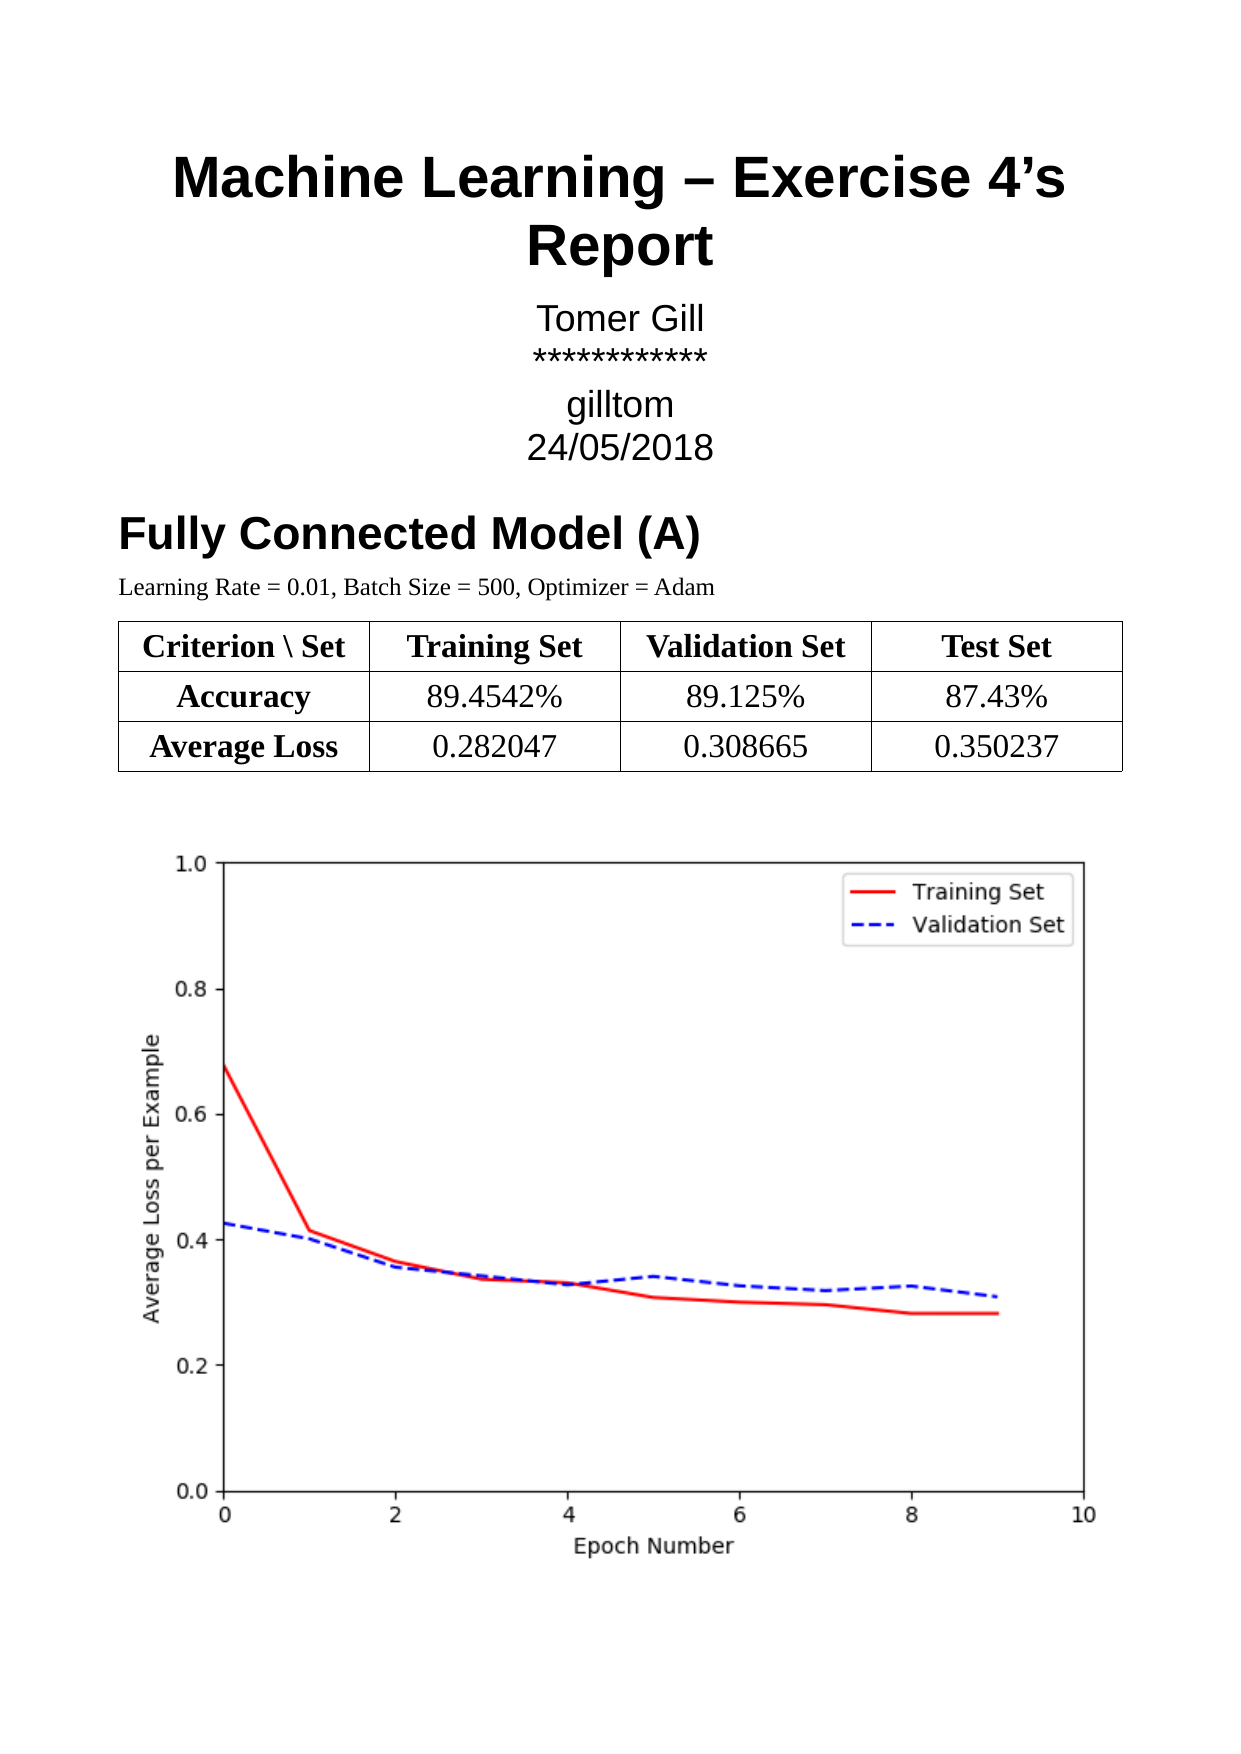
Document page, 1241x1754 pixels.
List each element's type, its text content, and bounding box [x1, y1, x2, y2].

table_cell 89.125% [621, 672, 871, 721]
subtitle Fully Connected Model (A) [118, 506, 1122, 559]
table_header Validation Set [621, 622, 871, 671]
title Machine Learning – Exercise 4’s Report [118, 143, 1122, 277]
table_cell 0.308665 [621, 722, 871, 771]
picture [120, 831, 1121, 1582]
table_cell Accuracy [119, 672, 369, 721]
table_header Criterion \ Set [119, 622, 369, 671]
table_cell 0.350237 [872, 722, 1122, 771]
subtitle Tomer Gill ************ gilltom 24/05/2018 [118, 296, 1122, 468]
table_cell 0.282047 [370, 722, 620, 771]
table_header Test Set [872, 622, 1122, 671]
table_header Training Set [370, 622, 620, 671]
table_cell Average Loss [119, 722, 369, 771]
text Learning Rate = 0.01, Batch Size = 500, Optimizer = Adam [118, 572, 1122, 601]
table_cell 89.4542% [370, 672, 620, 721]
table_cell 87.43% [872, 672, 1122, 721]
